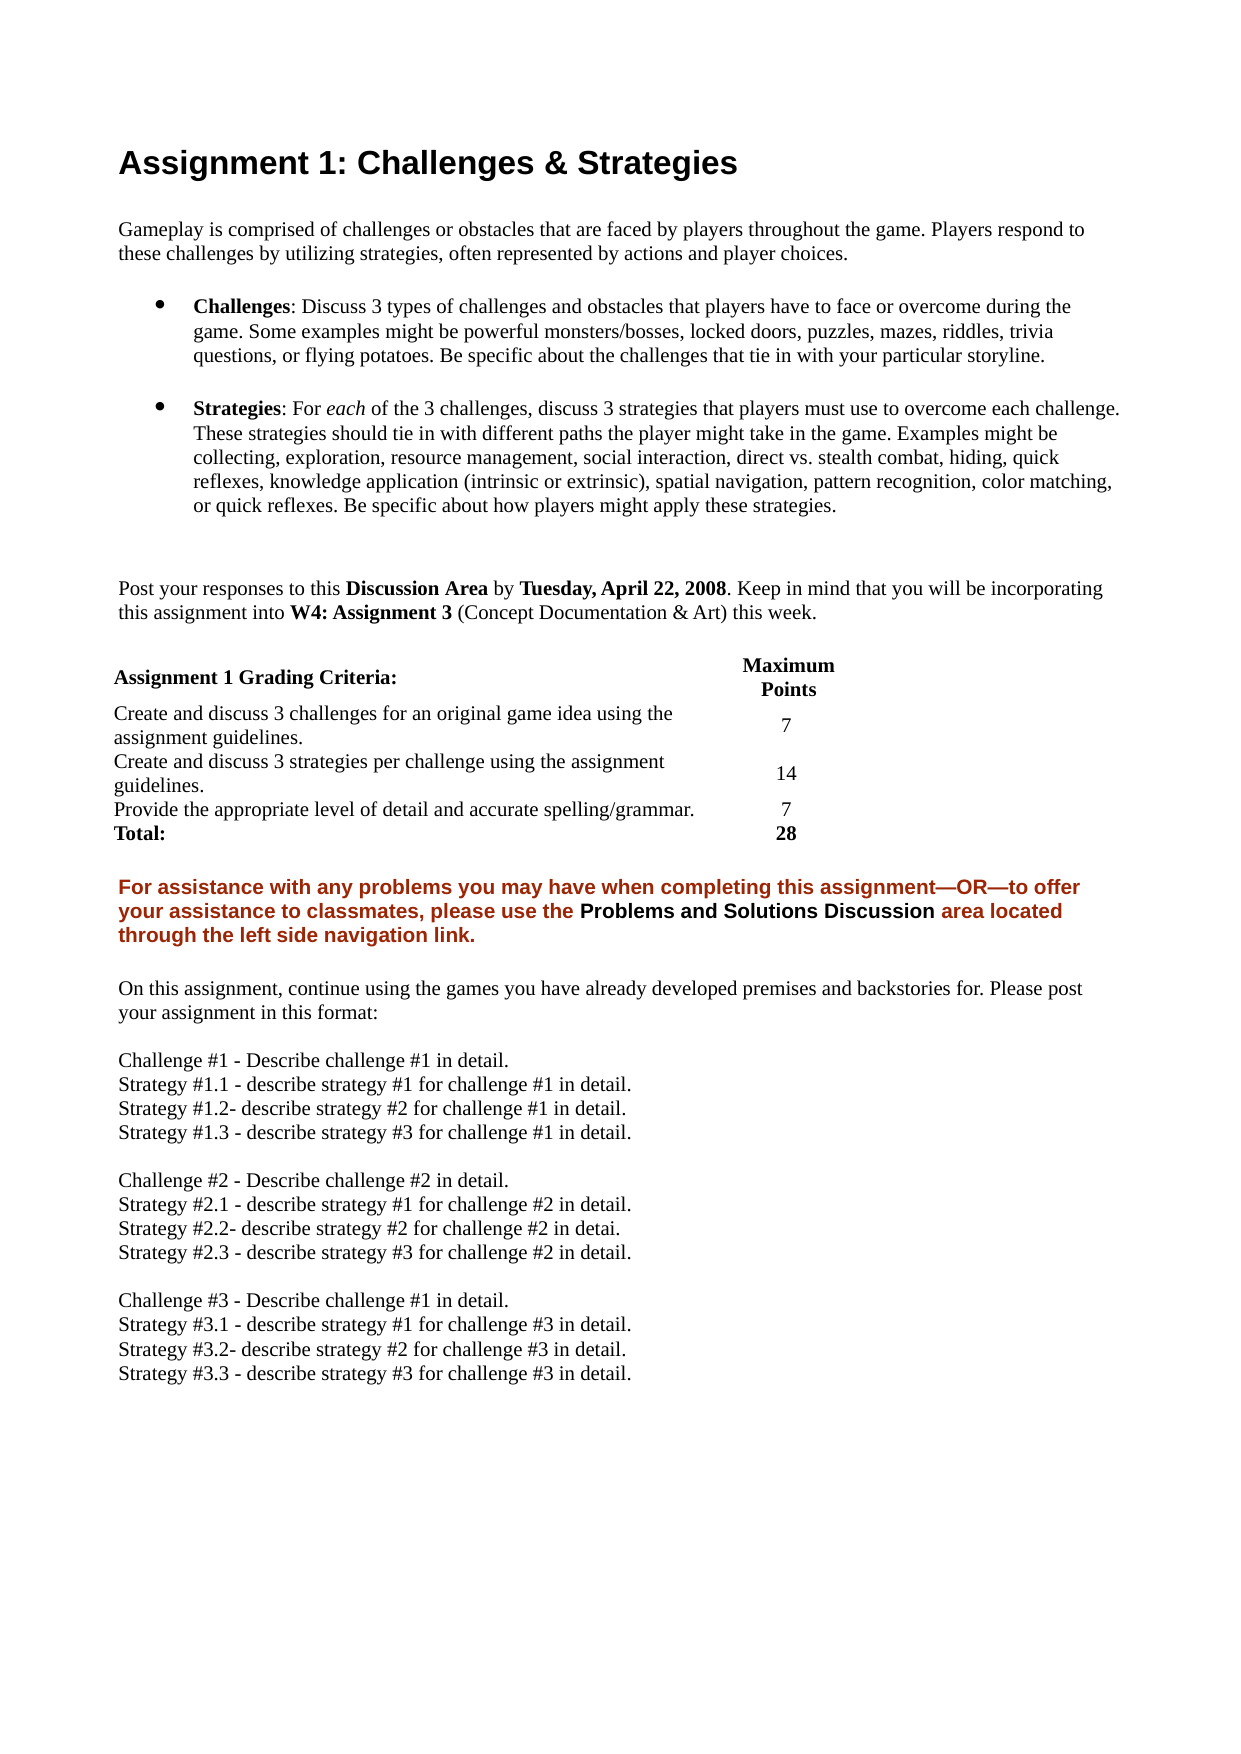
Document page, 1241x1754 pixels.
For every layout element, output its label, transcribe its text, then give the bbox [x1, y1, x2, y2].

table_cell 7 [720, 797, 857, 821]
table_cell Create and discuss 3 challenges for an original game idea using the assignment guidelines. [114, 701, 720, 749]
table_cell 7 [720, 701, 857, 749]
table_cell 28 [720, 821, 857, 845]
list Strategies: For each of the 3 challenges, discuss 3 strategies that players must use to overcome each challenge. These strategies should tie in with different paths the player might take in the game. Examples might be collecting, exploration, resource management, social interaction, direct vs. stealth combat, hiding, quick reflexes, knowledge application (intrinsic or extrinsic), spatial navigation, pattern recognition, color matching, or quick reflexes. Be specific about how players might apply these strategies. [156, 396, 1122, 517]
text For assistance with any problems you may have when completing this assignment—OR—to offer your assistance to classmates, please use the Problems and Solutions Discussion area located through the left side navigation link. [118, 874, 1122, 946]
table_header Maximum Points [720, 653, 857, 701]
text Post your responses to this Discussion Area by Tuesday, April 22, 2008. Keep in mind that you will be incorporating this assignment into W4: Assignment 3 (Concept Documentation & Art) this week. [118, 576, 1122, 624]
text Gameplay is comprised of challenges or obstacles that are faced by players throughout the game. Players respond to these challenges by utilizing strategies, often represented by actions and player choices. [118, 217, 1122, 265]
table_cell Total: [114, 821, 720, 845]
subtitle Assignment 1: Challenges & Strategies [118, 143, 1122, 182]
table_header Assignment 1 Grading Criteria: [114, 653, 720, 701]
list Challenges: Discuss 3 types of challenges and obstacles that players have to face or overcome during the game. Some examples might be powerful monsters/bosses, locked doors, puzzles, mazes, riddles, trivia questions, or flying potatoes. Be specific about the challenges that tie in with your particular storyline. [156, 294, 1122, 396]
table_cell 14 [720, 749, 857, 797]
table_cell Create and discuss 3 strategies per challenge using the assignment guidelines. [114, 749, 720, 797]
text On this assignment, continue using the games you have already developed premises and backstories for. Please post your assignment in this format: Challenge #1 - Describe challenge #1 in detail. Strategy #1.1 - describe strategy #1 for challenge #1 in detail. Strategy #1.2- describe strategy #2 for challenge #1 in detail. Strategy #1.3 - describe strategy #3 for challenge #1 in detail. Challenge #2 - Describe challenge #2 in detail. Strategy #2.1 - describe strategy #1 for challenge #2 in detail. Strategy #2.2- describe strategy #2 for challenge #2 in detai. Strategy #2.3 - describe strategy #3 for challenge #2 in detail. Challenge #3 - Describe challenge #1 in detail. Strategy #3.1 - describe strategy #1 for challenge #3 in detail. Strategy #3.2- describe strategy #2 for challenge #3 in detail. Strategy #3.3 - describe strategy #3 for challenge #3 in detail. [118, 976, 1122, 1384]
table_cell Provide the appropriate level of detail and accurate spelling/grammar. [114, 797, 720, 821]
